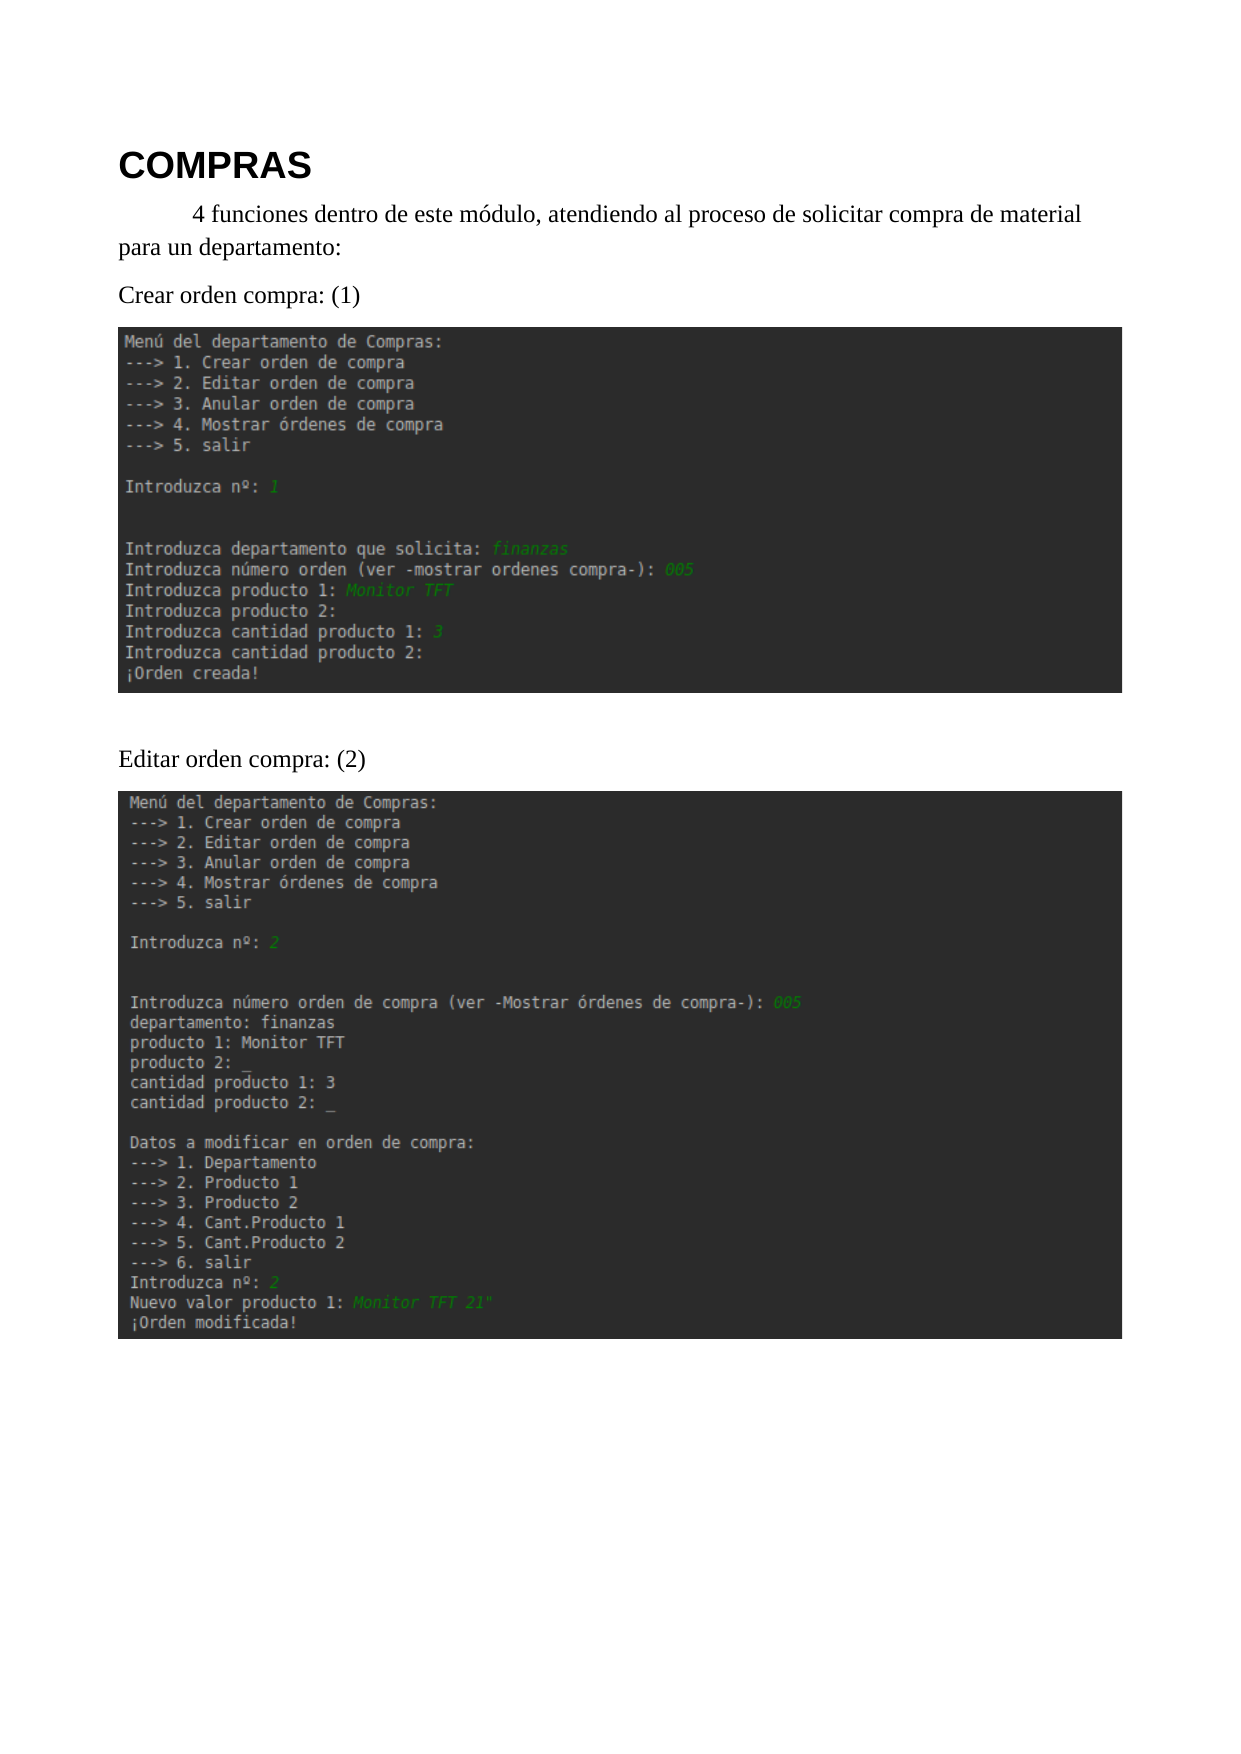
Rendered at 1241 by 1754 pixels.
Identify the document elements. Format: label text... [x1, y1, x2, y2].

picture [118, 791, 1123, 1339]
text 4 funciones dentro de este módulo, atendiendo al proceso de solicitar compra de material para un departamento: [118, 199, 1122, 261]
text Crear orden compra: (1) [118, 280, 1122, 309]
text Editar orden compra: (2) [118, 744, 1122, 773]
picture [118, 327, 1123, 693]
subtitle COMPRAS [118, 143, 1122, 187]
